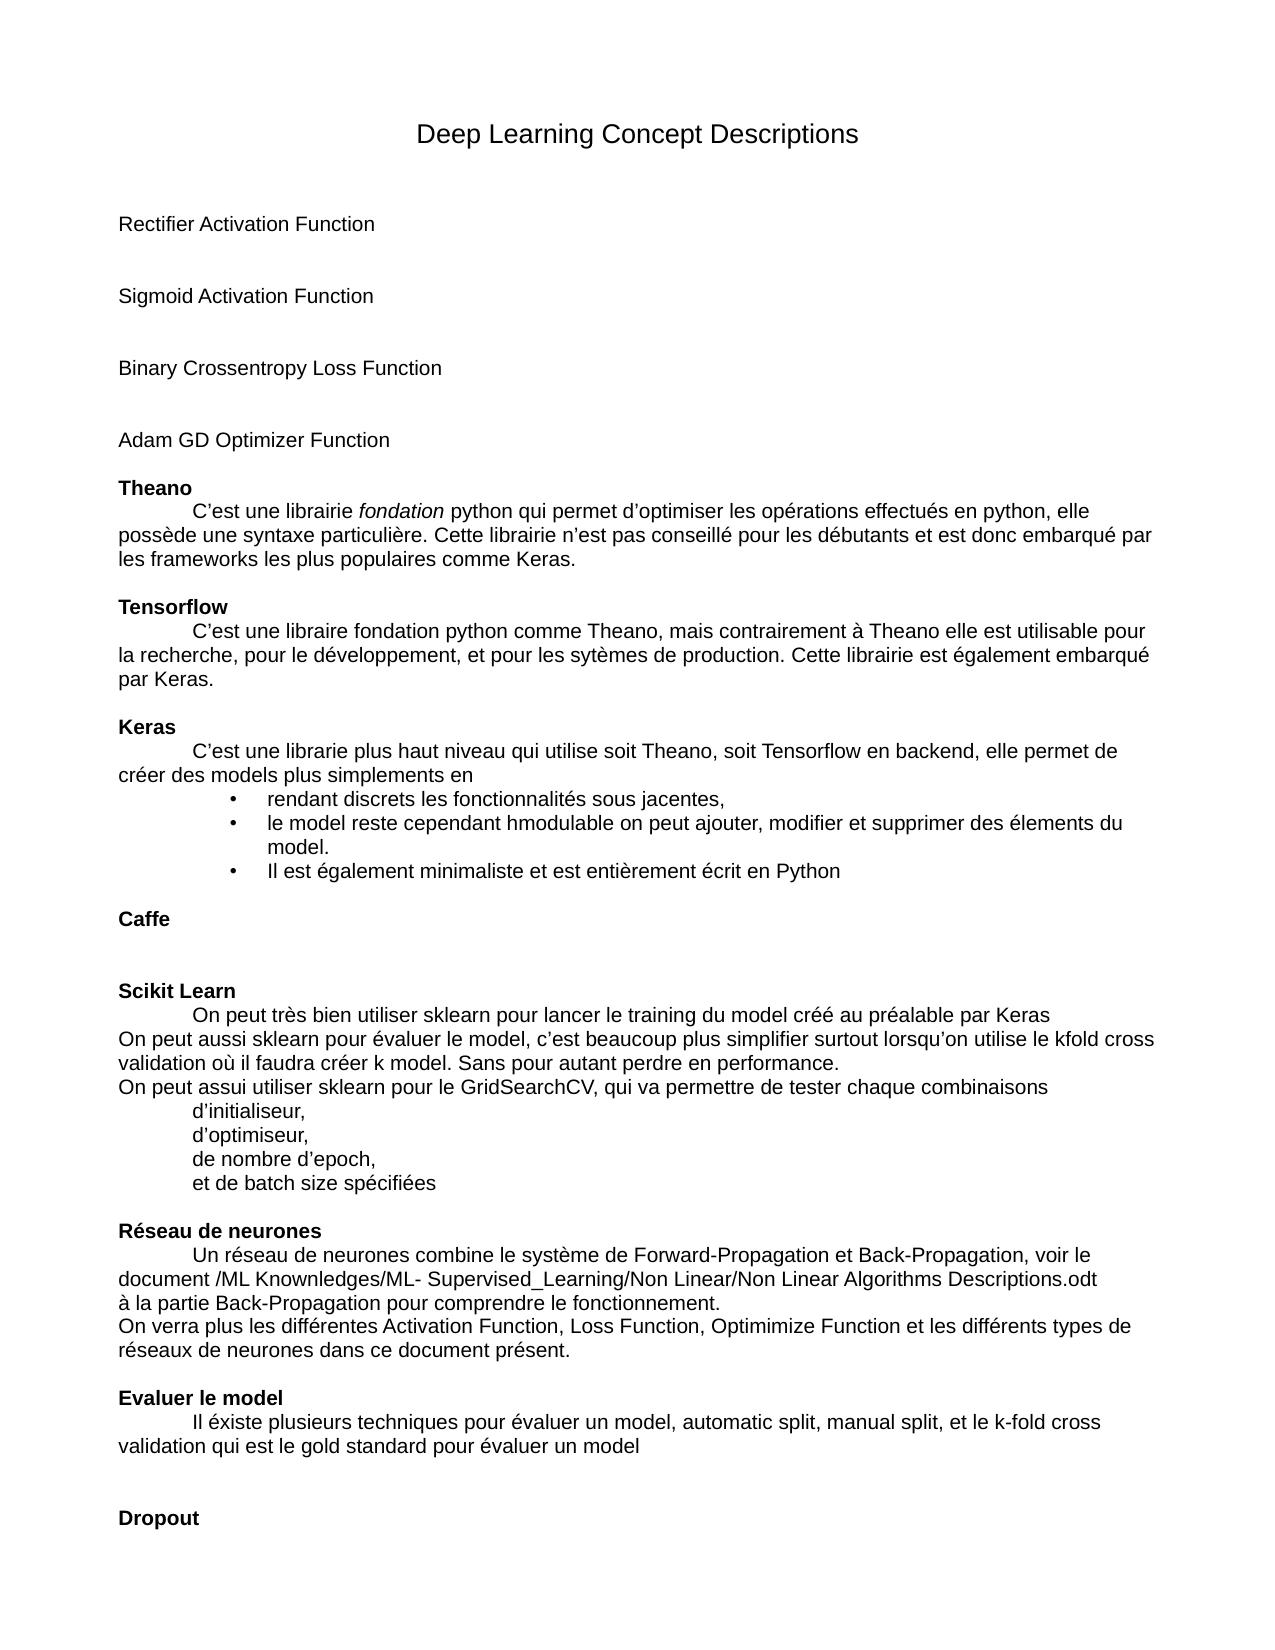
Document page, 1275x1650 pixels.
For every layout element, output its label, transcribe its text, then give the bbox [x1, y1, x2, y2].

list Il est également minimaliste et est entièrement écrit en Python [229, 859, 1157, 883]
text Keras [118, 715, 1157, 739]
text Evaluer le model [118, 1386, 1157, 1410]
text Réseau de neurones [118, 1218, 1157, 1242]
text Caffe [118, 907, 1157, 931]
list rendant discrets les fonctionnalités sous jacentes, [229, 787, 1157, 811]
text et de batch size spécifiées [118, 1171, 1157, 1194]
text Un réseau de neurones combine le système de Forward-Propagation et Back-Propagation, voir le document /ML Knownledges/ML- Supervised_Learning/Non Linear/Non Linear Algorithms Descriptions.odt [118, 1242, 1157, 1290]
text On peut assui utiliser sklearn pour le GridSearchCV, qui va permettre de tester chaque combinaisons d’initialiseur, [118, 1075, 1157, 1123]
text Il éxiste plusieurs techniques pour évaluer un model, automatic split, manual split, et le k-fold cross validation qui est le gold standard pour évaluer un model [118, 1410, 1157, 1458]
text Sigmoid Activation Function [118, 284, 1157, 308]
text Adam GD Optimizer Function [118, 427, 1157, 451]
text d’optimiseur, [118, 1123, 1157, 1147]
text Theano [118, 475, 1157, 499]
text Tensorflow [118, 595, 1157, 619]
text Scikit Learn [118, 979, 1157, 1003]
text On peut aussi sklearn pour évaluer le model, c’est beaucoup plus simplifier surtout lorsqu’on utilise le kfold cross validation où il faudra créer k model. Sans pour autant perdre en performance. [118, 1027, 1157, 1075]
text de nombre d’epoch, [118, 1147, 1157, 1171]
text Deep Learning Concept Descriptions [118, 118, 1157, 149]
text On verra plus les différentes Activation Function, Loss Function, Optimimize Function et les différents types de réseaux de neurones dans ce document présent. [118, 1314, 1157, 1362]
text à la partie Back-Propagation pour comprendre le fonctionnement. [118, 1290, 1157, 1314]
text C’est une librarie plus haut niveau qui utilise soit Theano, soit Tensorflow en backend, elle permet de créer des models plus simplements en [118, 739, 1157, 787]
text Dropout [118, 1506, 1157, 1530]
text C’est une libraire fondation python comme Theano, mais contrairement à Theano elle est utilisable pour la recherche, pour le développement, et pour les sytèmes de production. Cette librairie est également embarqué par Keras. [118, 619, 1157, 691]
text On peut très bien utiliser sklearn pour lancer le training du model créé au préalable par Keras [118, 1003, 1157, 1027]
text Binary Crossentropy Loss Function [118, 356, 1157, 379]
text C’est une librairie fondation python qui permet d’optimiser les opérations effectués en python, elle possède une syntaxe particulière. Cette librairie n’est pas conseillé pour les débutants et est donc embarqué par les frameworks les plus populaires comme Keras. [118, 499, 1157, 571]
list le model reste cependant hmodulable on peut ajouter, modifier et supprimer des élements du model. [229, 811, 1157, 859]
text Rectifier Activation Function [118, 212, 1157, 236]
